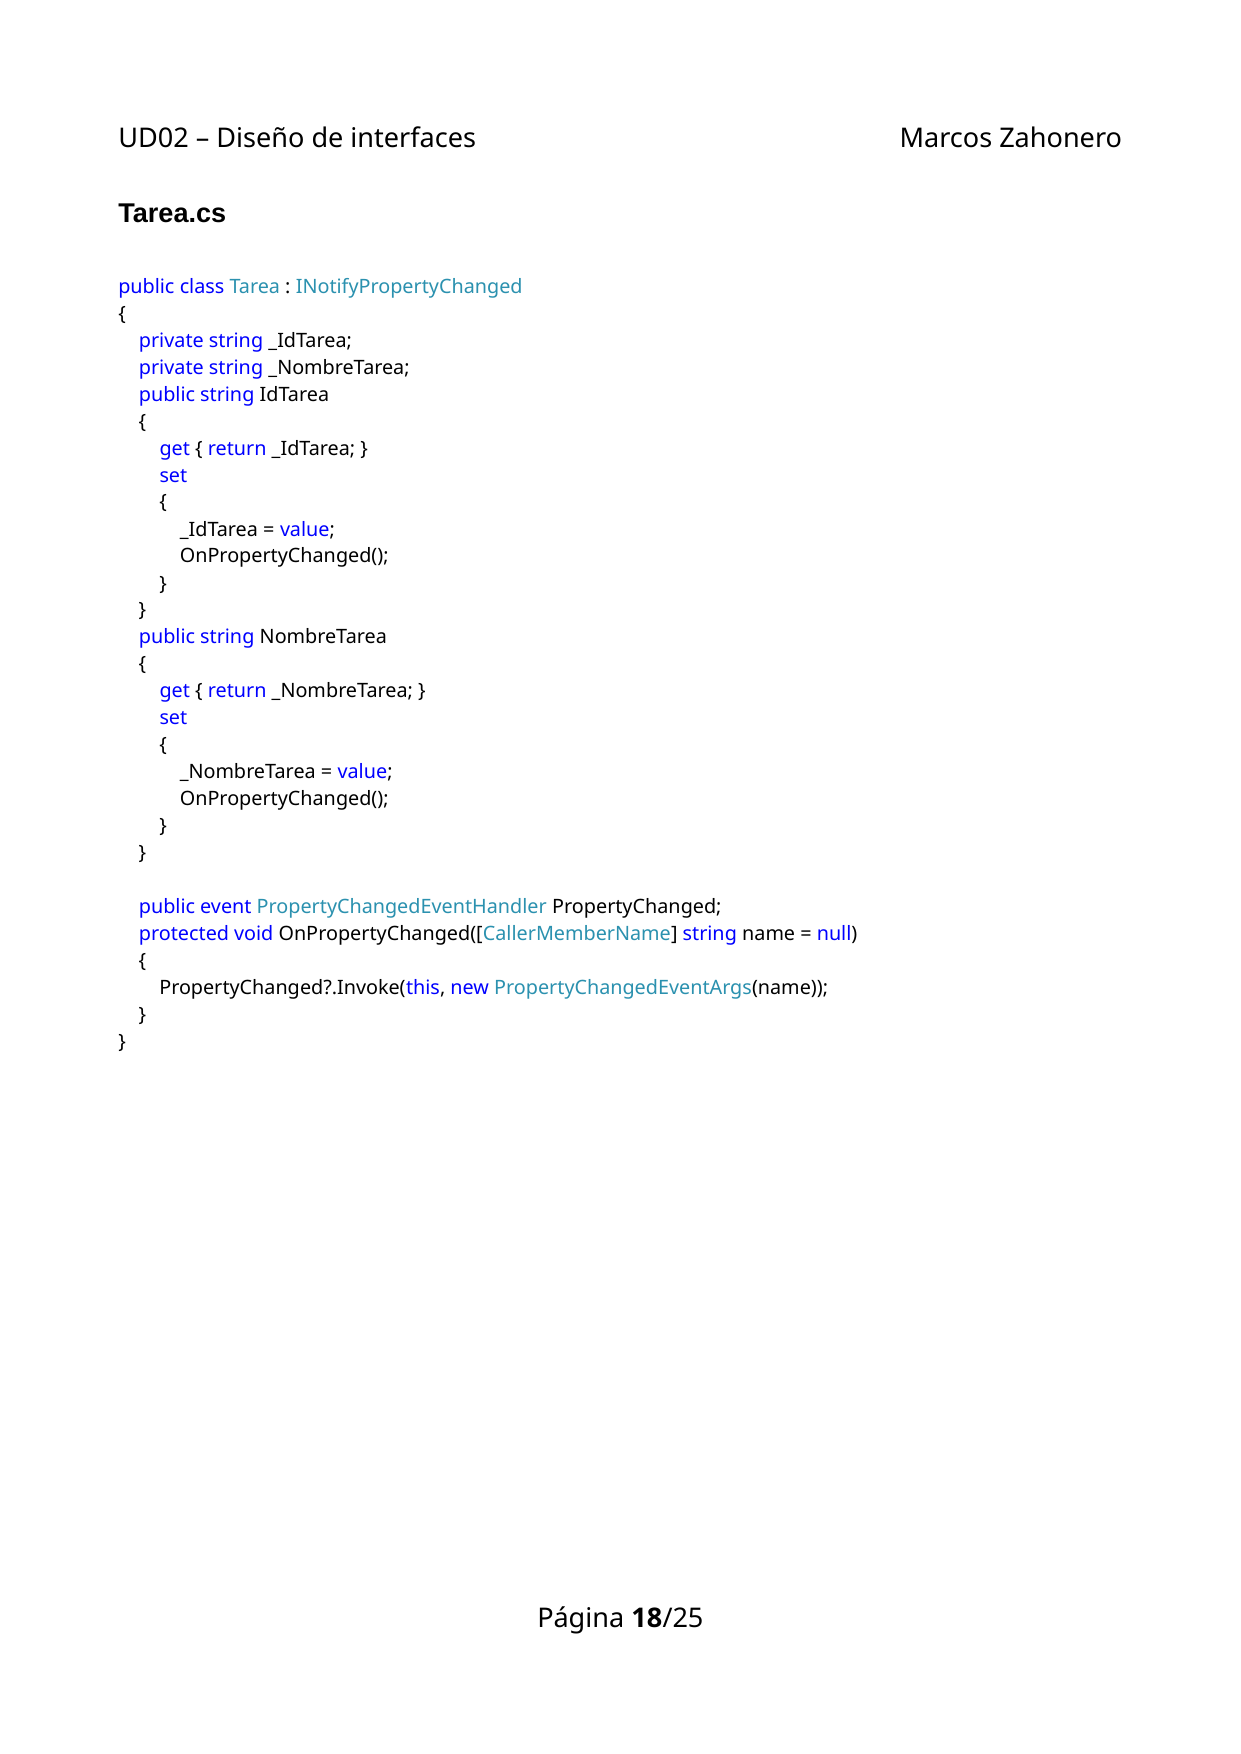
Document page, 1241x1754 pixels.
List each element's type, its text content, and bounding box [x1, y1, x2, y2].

text } [118, 1027, 1122, 1054]
text { [118, 946, 1122, 973]
text { [118, 407, 1122, 434]
text _IdTarea = value; [118, 515, 1122, 542]
text OnPropertyChanged(); [118, 542, 1122, 569]
text private string _IdTarea; [118, 326, 1122, 353]
text public event PropertyChangedEventHandler PropertyChanged; [118, 892, 1122, 919]
text { [118, 731, 1122, 758]
text get { return _NombreTarea; } [118, 677, 1122, 704]
text } [118, 1000, 1122, 1027]
text { [118, 650, 1122, 677]
text { [118, 299, 1122, 326]
text } [118, 838, 1122, 866]
text public string IdTarea [118, 380, 1122, 407]
text public string NombreTarea [118, 623, 1122, 650]
text } [118, 569, 1122, 596]
text OnPropertyChanged(); [118, 784, 1122, 812]
text set [118, 704, 1122, 731]
subtitle Tarea.cs [118, 197, 1122, 228]
text { [118, 488, 1122, 515]
text } [118, 596, 1122, 623]
text protected void OnPropertyChanged([CallerMemberName] string name = null) [118, 919, 1122, 946]
text private string _NombreTarea; [118, 353, 1122, 380]
text _NombreTarea = value; [118, 758, 1122, 784]
text PropertyChanged?.Invoke(this, new PropertyChangedEventArgs(name)); [118, 973, 1122, 1000]
text public class Tarea : INotifyPropertyChanged [118, 272, 1122, 299]
text get { return _IdTarea; } [118, 434, 1122, 461]
text set [118, 461, 1122, 488]
text } [118, 812, 1122, 838]
